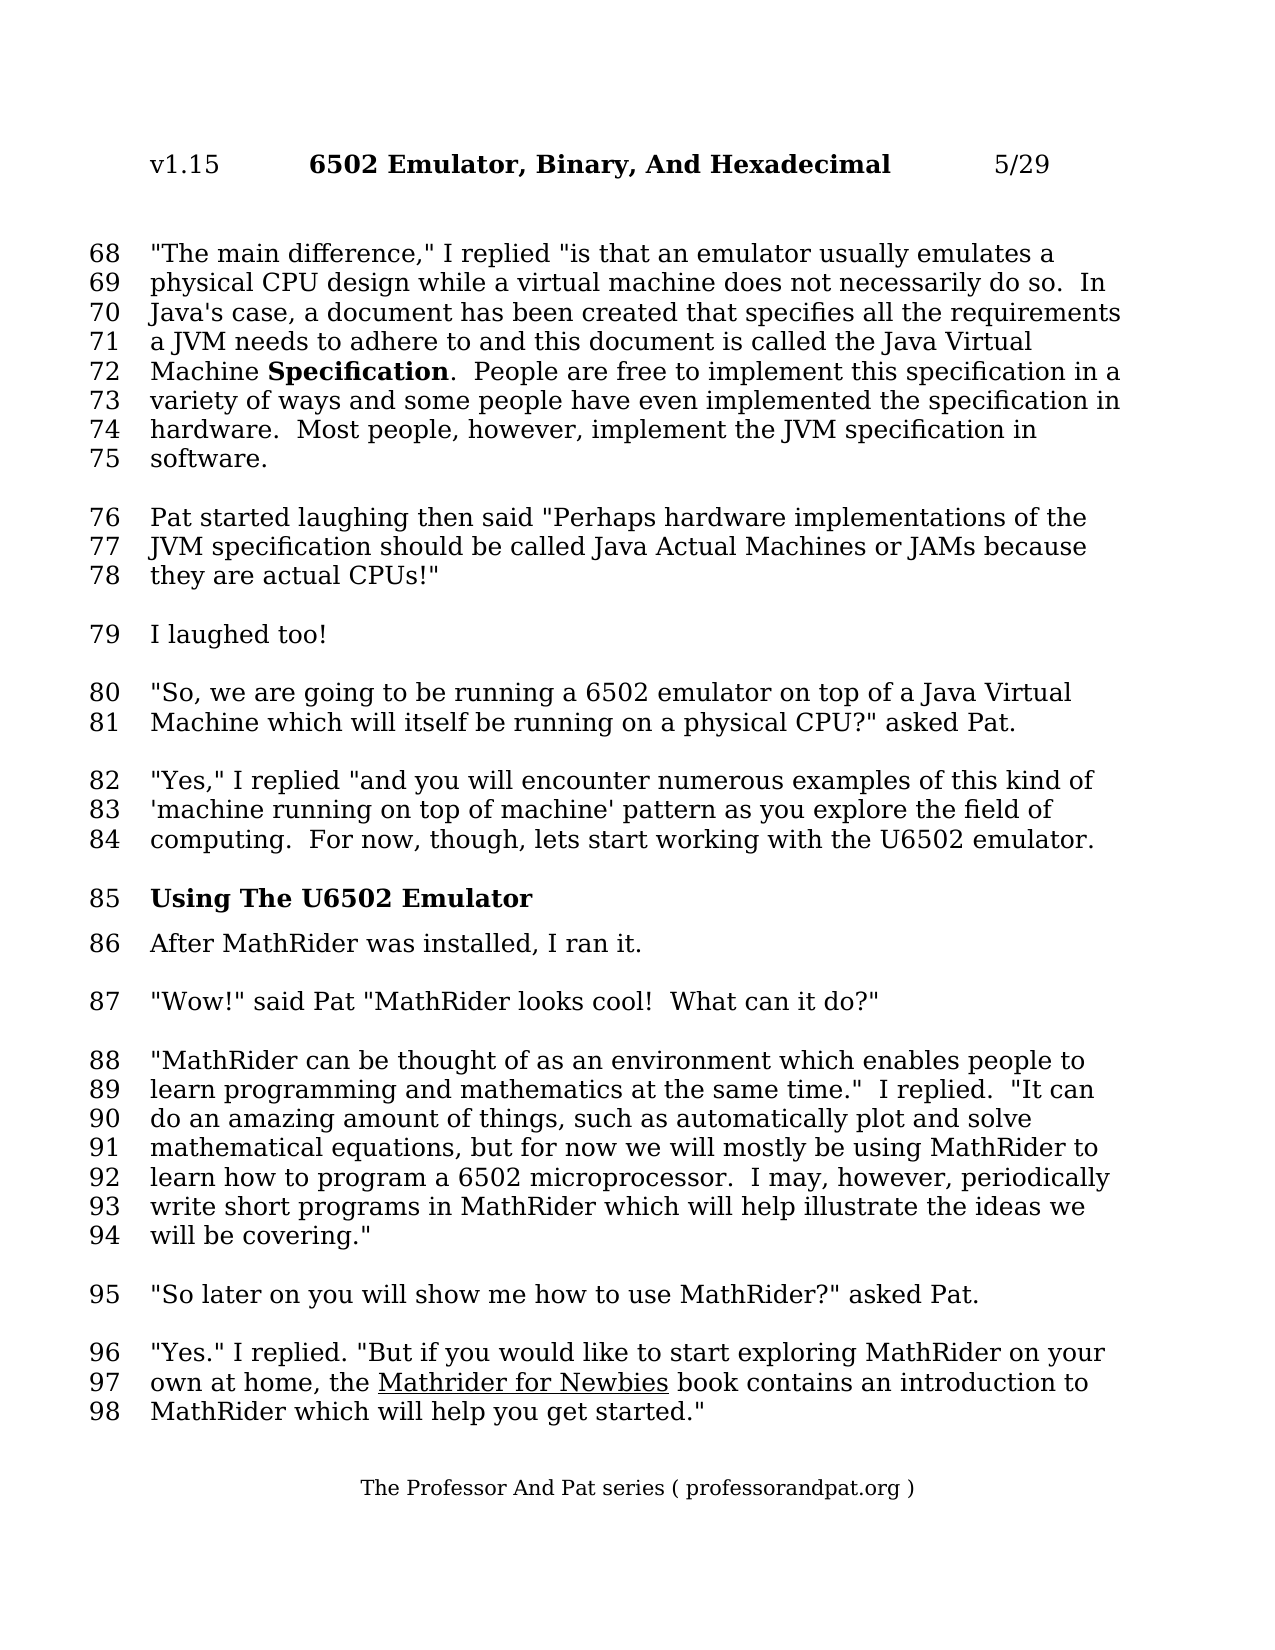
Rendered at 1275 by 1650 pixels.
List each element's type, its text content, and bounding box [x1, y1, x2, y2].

text Pat started laughing then said "Perhaps hardware implementations of the JVM specification should be called Java Actual Machines or JAMs because they are actual CPUs!" [150, 503, 1125, 591]
text "Yes." I replied. "But if you would like to start exploring MathRider on your own at home, the Mathrider for Newbies book contains an introduction to MathRider which will help you get started." [150, 1338, 1125, 1426]
text "So later on you will show me how to use MathRider?" asked Pat. [150, 1280, 1125, 1309]
subtitle Using The U6502 Emulator [150, 884, 1125, 914]
text "Yes," I replied "and you will encounter numerous examples of this kind of 'machine running on top of machine' pattern as you explore the field of computing. For now, though, lets start working with the U6502 emulator. [150, 766, 1125, 854]
text "So, we are going to be running a 6502 emulator on top of a Java Virtual Machine which will itself be running on a physical CPU?" asked Pat. [150, 679, 1125, 737]
text "Wow!" said Pat "MathRider looks cool! What can it do?" [150, 987, 1125, 1017]
text "The main difference," I replied "is that an emulator usually emulates a physical CPU design while a virtual machine does not necessarily do so. In Java's case, a document has been created that specifies all the requirements a JVM needs to adhere to and this document is called the Java Virtual Machine Specification. People are free to implement this specification in a variety of ways and some people have even implemented the specification in hardware. Most people, however, implement the JVM specification in software. [150, 239, 1125, 474]
text I laughed too! [150, 620, 1125, 649]
text "MathRider can be thought of as an environment which enables people to learn programming and mathematics at the same time." I replied. "It can do an amazing amount of things, such as automatically plot and solve mathematical equations, but for now we will mostly be using MathRider to learn how to program a 6502 microprocessor. I may, however, periodically write short programs in MathRider which will help illustrate the ideas we will be covering." [150, 1046, 1125, 1251]
text After MathRider was installed, I ran it. [150, 929, 1125, 958]
